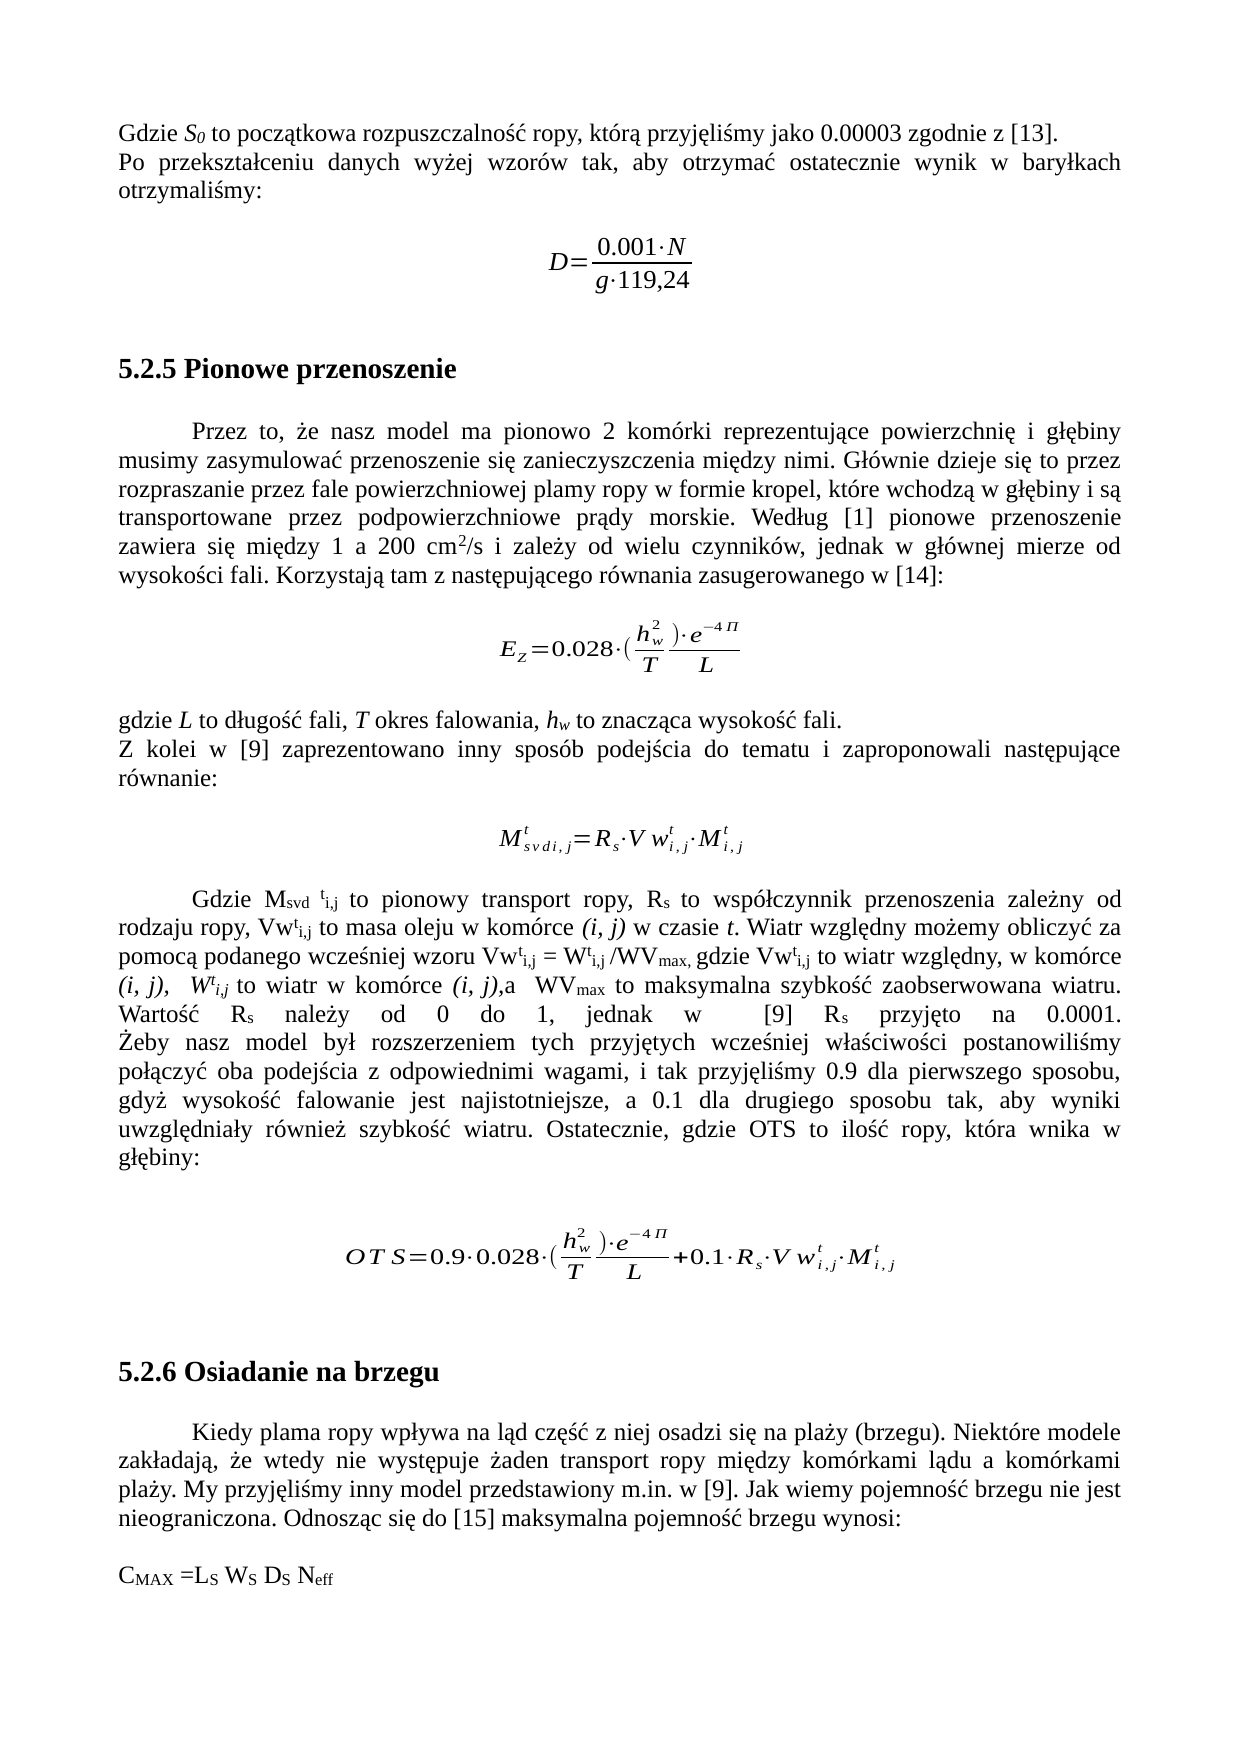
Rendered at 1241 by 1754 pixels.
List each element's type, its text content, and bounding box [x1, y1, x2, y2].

text Kiedy plama ropy wpływa na ląd część z niej osadzi się na plaży (brzegu). Niektóre modele zakładają, że wtedy nie występuje żaden transport ropy między komórkami lądu a komórkami plaży. My przyjęliśmy inny model przedstawiony m.in. w [9]. Jak wiemy pojemność brzegu nie jest nieograniczona. Odnosząc się do [15] maksymalna pojemność brzegu wynosi: [118, 1417, 1122, 1532]
text 5.2.6 Osiadanie na brzegu [118, 1354, 1122, 1388]
text Z kolei w [9] zaprezentowano inny sposób podejścia do tematu i zaproponowali następujące równanie: [118, 734, 1122, 792]
text Przez to, że nasz model ma pionowo 2 komórki reprezentujące powierzchnię i głębiny musimy zasymulować przenoszenie się zanieczyszczenia między nimi. Głównie dzieje się to przez rozpraszanie przez fale powierzchniowej plamy ropy w formie kropel, które wchodzą w głębiny i są transportowane przez podpowierzchniowe prądy morskie. Według [1] pionowe przenoszenie zawiera się między 1 a 200 cm2/s i zależy od wielu czynników, jednak w głównej mierze od wysokości fali. Korzystają tam z następującego równania zasugerowanego w [14]: [118, 416, 1122, 589]
text CMAX =LS WS DS Neff [118, 1560, 1122, 1589]
text 5.2.5 Pionowe przenoszenie [118, 352, 1122, 385]
text Po przekształceniu danych wyżej wzorów tak, aby otrzymać ostatecznie wynik w baryłkach otrzymaliśmy: [118, 147, 1122, 204]
text Gdzie Msvd ti,j to pionowy transport ropy, Rs to współczynnik przenoszenia zależny od rodzaju ropy, Vwti,j to masa oleju w komórce (i, j) w czasie t. Wiatr względny możemy obliczyć za pomocą podanego wcześniej wzoru Vwti,j = Wti,j /WVmax, gdzie Vwti,j to wiatr względny, w komórce (i, j), Wti,j to wiatr w komórce (i, j),a WVmax to maksymalna szybkość zaobserwowana wiatru. Wartość Rs należy od 0 do 1, jednak w [9] Rs przyjęto na 0.0001. Żeby nasz model był rozszerzeniem tych przyjętych wcześniej właściwości postanowiliśmy połączyć oba podejścia z odpowiednimi wagami, i tak przyjęliśmy 0.9 dla pierwszego sposobu, gdyż wysokość falowanie jest najistotniejsze, a 0.1 dla drugiego sposobu tak, aby wyniki uwzględniały również szybkość wiatru. Ostatecznie, gdzie OTS to ilość ropy, która wnika w głębiny: [118, 884, 1122, 1171]
text gdzie L to długość fali, T okres falowania, hw to znacząca wysokość fali. [118, 706, 1122, 734]
text Gdzie S0 to początkowa rozpuszczalność ropy, którą przyjęliśmy jako 0.00003 zgodnie z [13]. [118, 118, 1122, 147]
